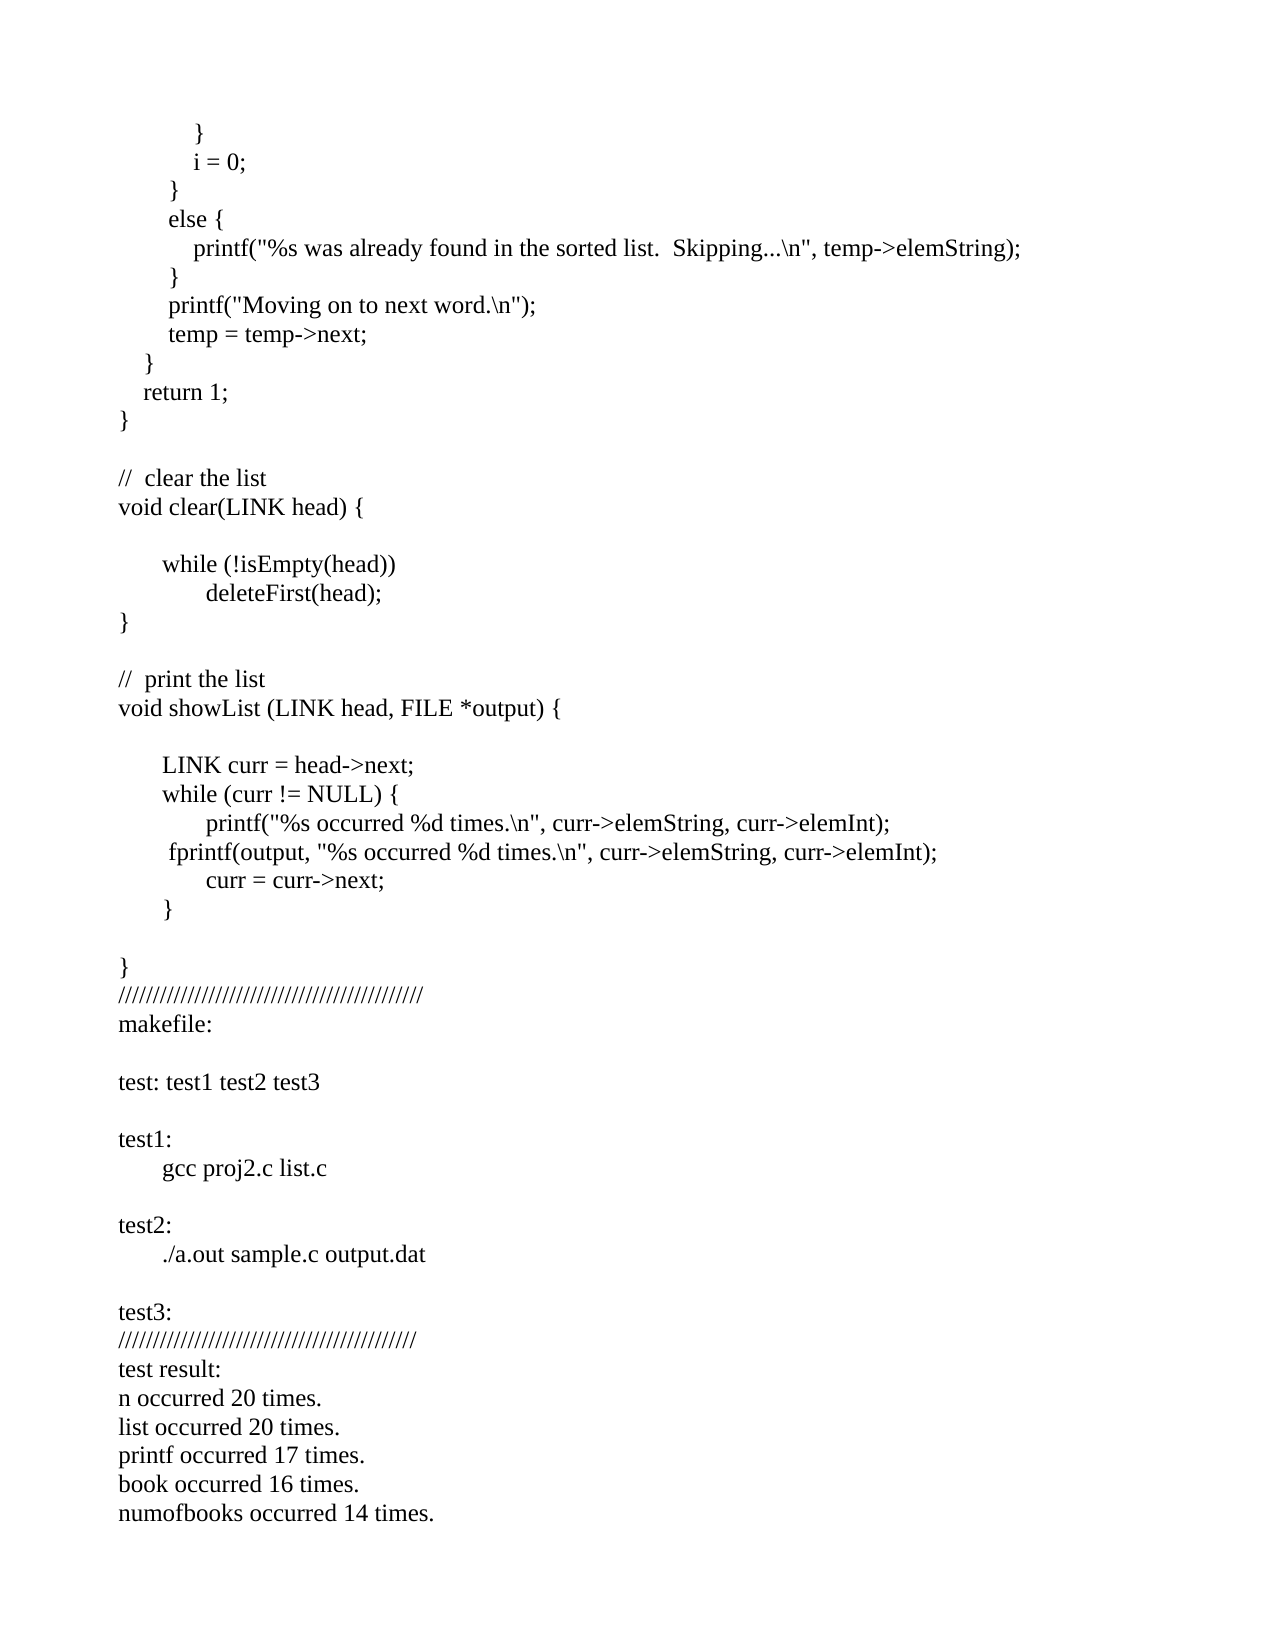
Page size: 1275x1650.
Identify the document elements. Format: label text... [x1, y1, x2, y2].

text } [118, 176, 1157, 204]
text deleteFirst(head); [118, 578, 1157, 607]
text printf("%s was already found in the sorted list. Skipping...\n", temp->elemString); [118, 233, 1157, 262]
text } [118, 406, 1157, 434]
text test1: [118, 1124, 1157, 1153]
text temp = temp->next; [118, 319, 1157, 348]
text test3: [118, 1297, 1157, 1326]
text LINK curr = head->next; [118, 751, 1157, 779]
text } [118, 262, 1157, 291]
text test result: [118, 1354, 1157, 1383]
text printf("Moving on to next word.\n"); [118, 291, 1157, 319]
text } [118, 894, 1157, 923]
text return 1; [118, 377, 1157, 406]
text void showList (LINK head, FILE *output) { [118, 693, 1157, 722]
text book occurred 16 times. [118, 1469, 1157, 1498]
text n occurred 20 times. [118, 1383, 1157, 1412]
text gcc proj2.c list.c [118, 1153, 1157, 1182]
text while (!isEmpty(head)) [118, 549, 1157, 578]
text makefile: test: test1 test2 test3 [118, 1009, 1157, 1096]
text i = 0; [118, 147, 1157, 176]
text fprintf(output, "%s occurred %d times.\n", curr->elemString, curr->elemInt); [118, 837, 1157, 866]
text ./a.out sample.c output.dat [118, 1239, 1157, 1268]
text void clear(LINK head) { [118, 492, 1157, 521]
text list occurred 20 times. [118, 1412, 1157, 1441]
text numofbooks occurred 14 times. [118, 1498, 1157, 1527]
text } [118, 118, 1157, 147]
text } [118, 348, 1157, 377]
text test2: [118, 1211, 1157, 1239]
text printf("%s occurred %d times.\n", curr->elemString, curr->elemInt); [118, 808, 1157, 837]
text //////////////////////////////////////////// [118, 981, 1157, 1009]
text // print the list [118, 664, 1157, 693]
text while (curr != NULL) { [118, 779, 1157, 808]
text // clear the list [118, 463, 1157, 492]
text curr = curr->next; [118, 866, 1157, 894]
text else { [118, 204, 1157, 233]
text } [118, 607, 1157, 636]
text printf occurred 17 times. [118, 1441, 1157, 1469]
text } [118, 952, 1157, 981]
text /////////////////////////////////////////// [118, 1326, 1157, 1354]
